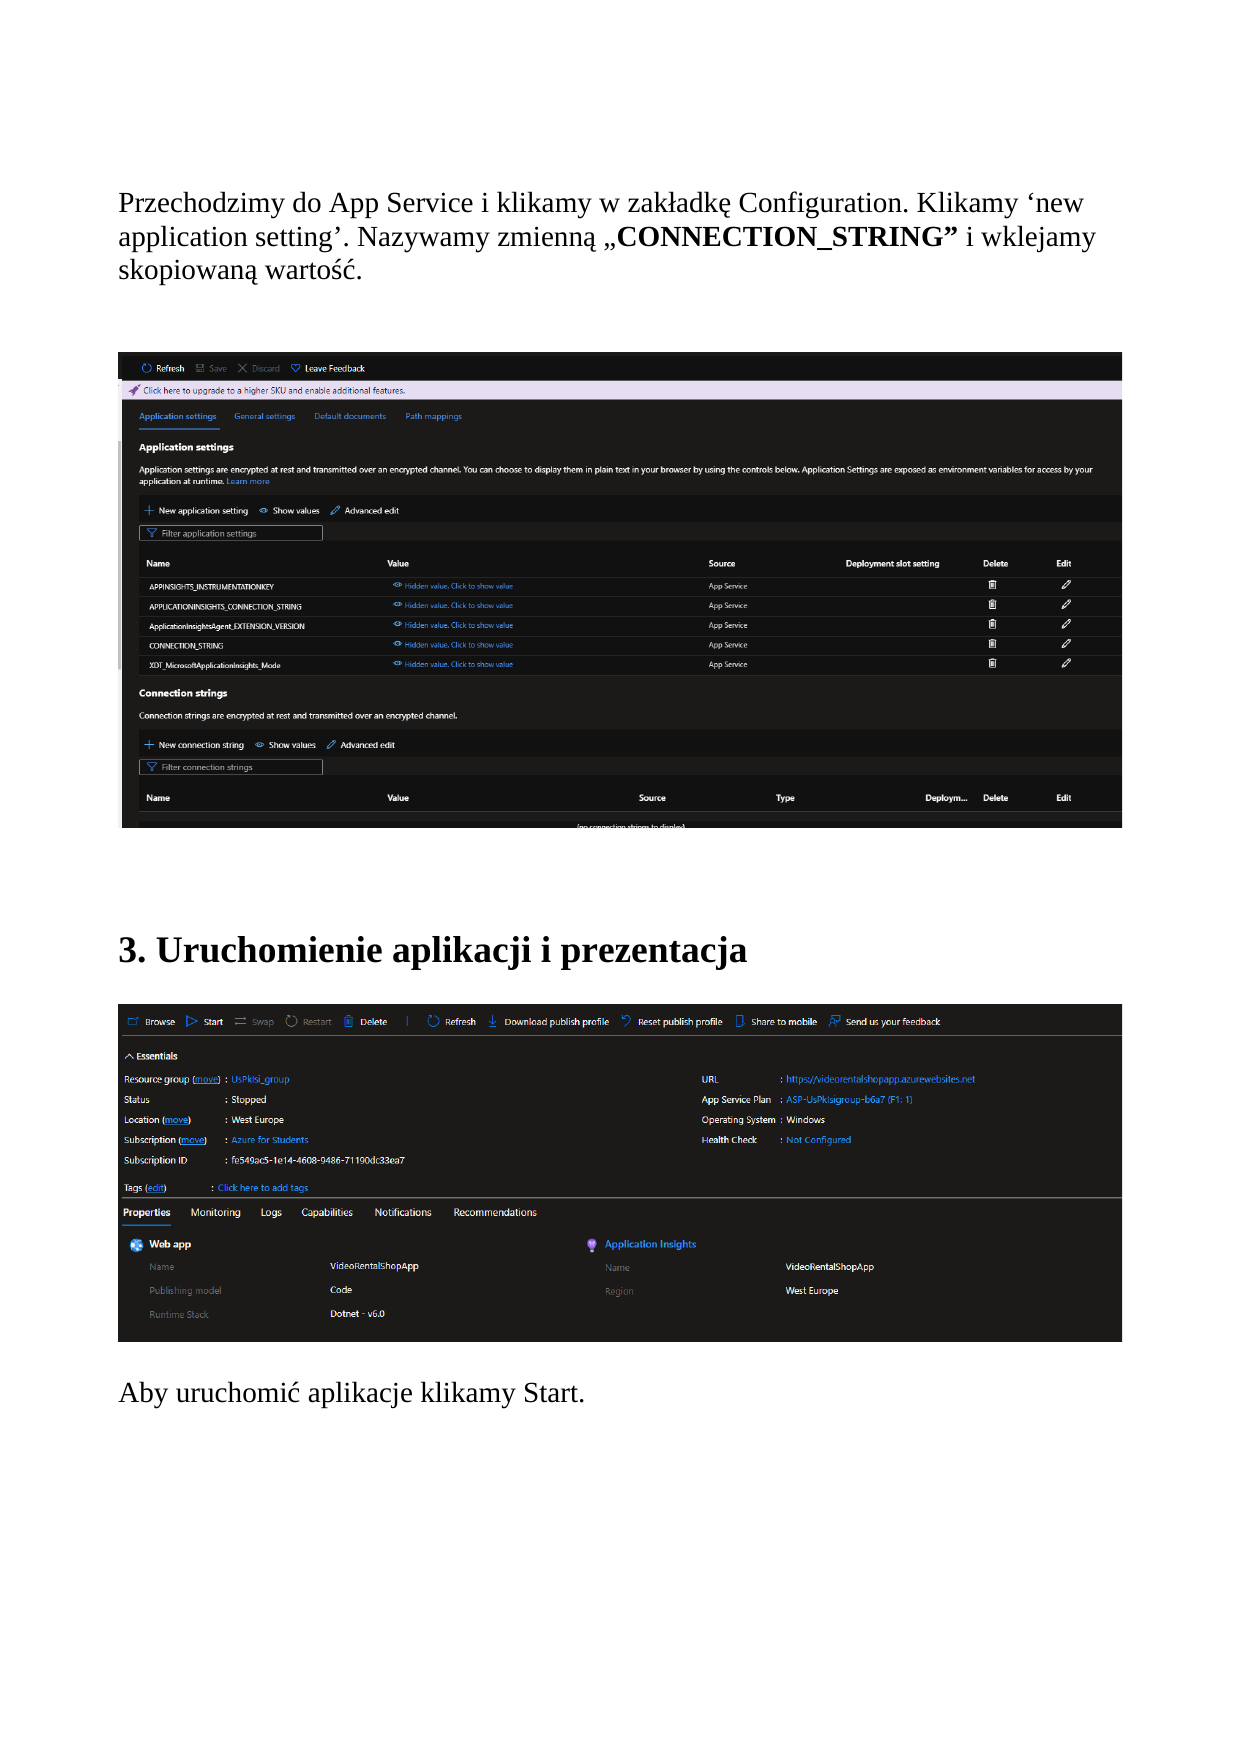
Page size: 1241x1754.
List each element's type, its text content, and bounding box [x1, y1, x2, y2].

text Przechodzimy do App Service i klikamy w zakładkę Configuration. Klikamy ‘new application setting’. Nazywamy zmienną „CONNECTION_STRING” i wklejamy skopiowaną wartość. [118, 185, 1122, 286]
text Aby uruchomić aplikacje klikamy Start. [118, 1375, 1122, 1409]
picture [118, 1004, 1123, 1342]
text 3. Uruchomienie aplikacji i prezentacja [118, 928, 1122, 971]
picture [118, 352, 1123, 828]
